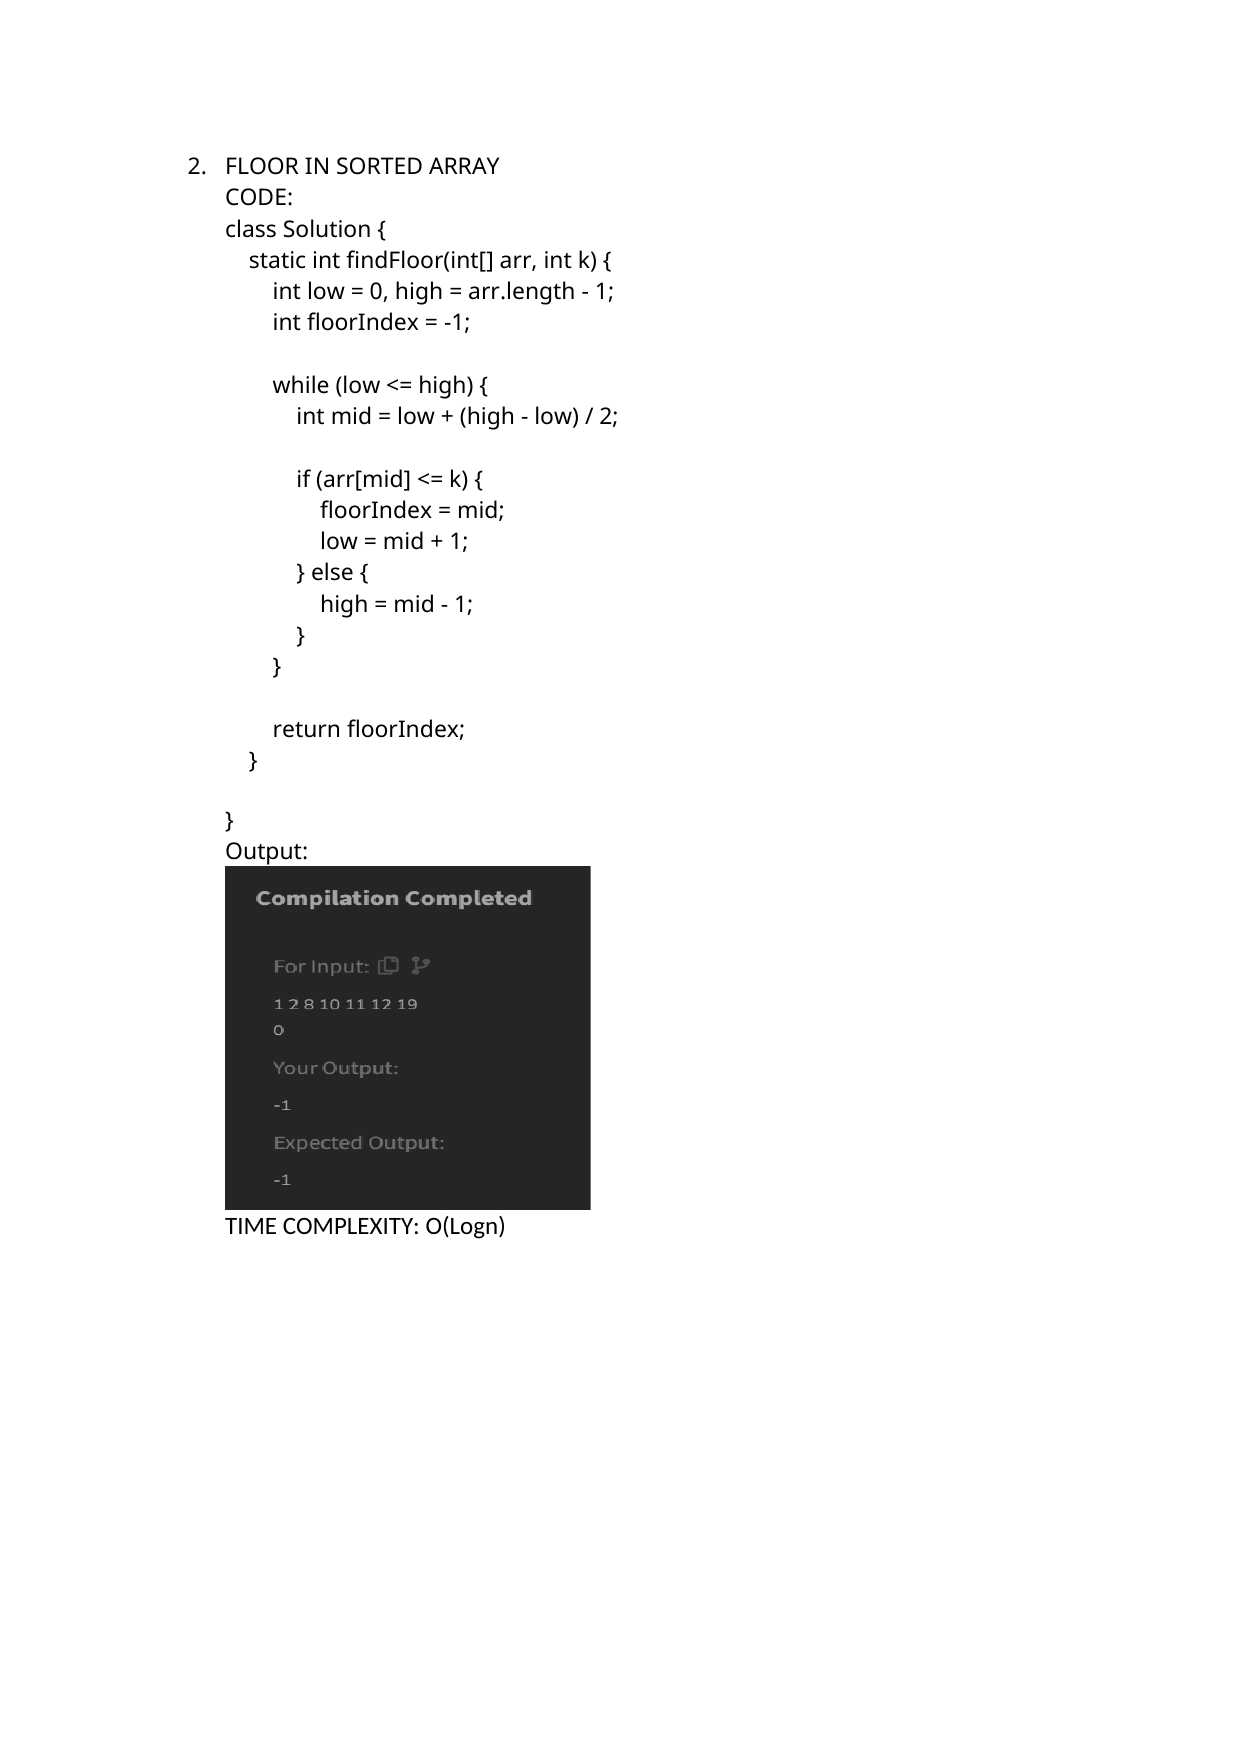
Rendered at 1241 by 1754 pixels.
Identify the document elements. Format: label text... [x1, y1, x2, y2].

text if (arr[mid] <= k) { [225, 462, 1090, 494]
text high = mid - 1; [225, 587, 1090, 619]
text int floorIndex = -1; [225, 306, 1090, 337]
text } else { [225, 556, 1090, 587]
text int mid = low + (high - low) / 2; [225, 400, 1090, 431]
text floorIndex = mid; [225, 494, 1090, 525]
text low = mid + 1; [225, 525, 1090, 556]
text } [225, 744, 1090, 775]
list FLOOR IN SORTED ARRAY [187, 150, 1090, 181]
text } [225, 619, 1090, 650]
text while (low <= high) { [225, 369, 1090, 400]
text TIME COMPLEXITY: O(Logn) [225, 1210, 1090, 1241]
text } [225, 804, 1090, 835]
text int low = 0, high = arr.length - 1; [225, 275, 1090, 306]
text } [225, 650, 1090, 681]
text class Solution { [225, 212, 1090, 244]
text Output: [225, 835, 1090, 866]
text CODE: [225, 181, 1090, 212]
text static int findFloor(int[] arr, int k) { [225, 244, 1090, 275]
text return floorIndex; [225, 712, 1090, 744]
